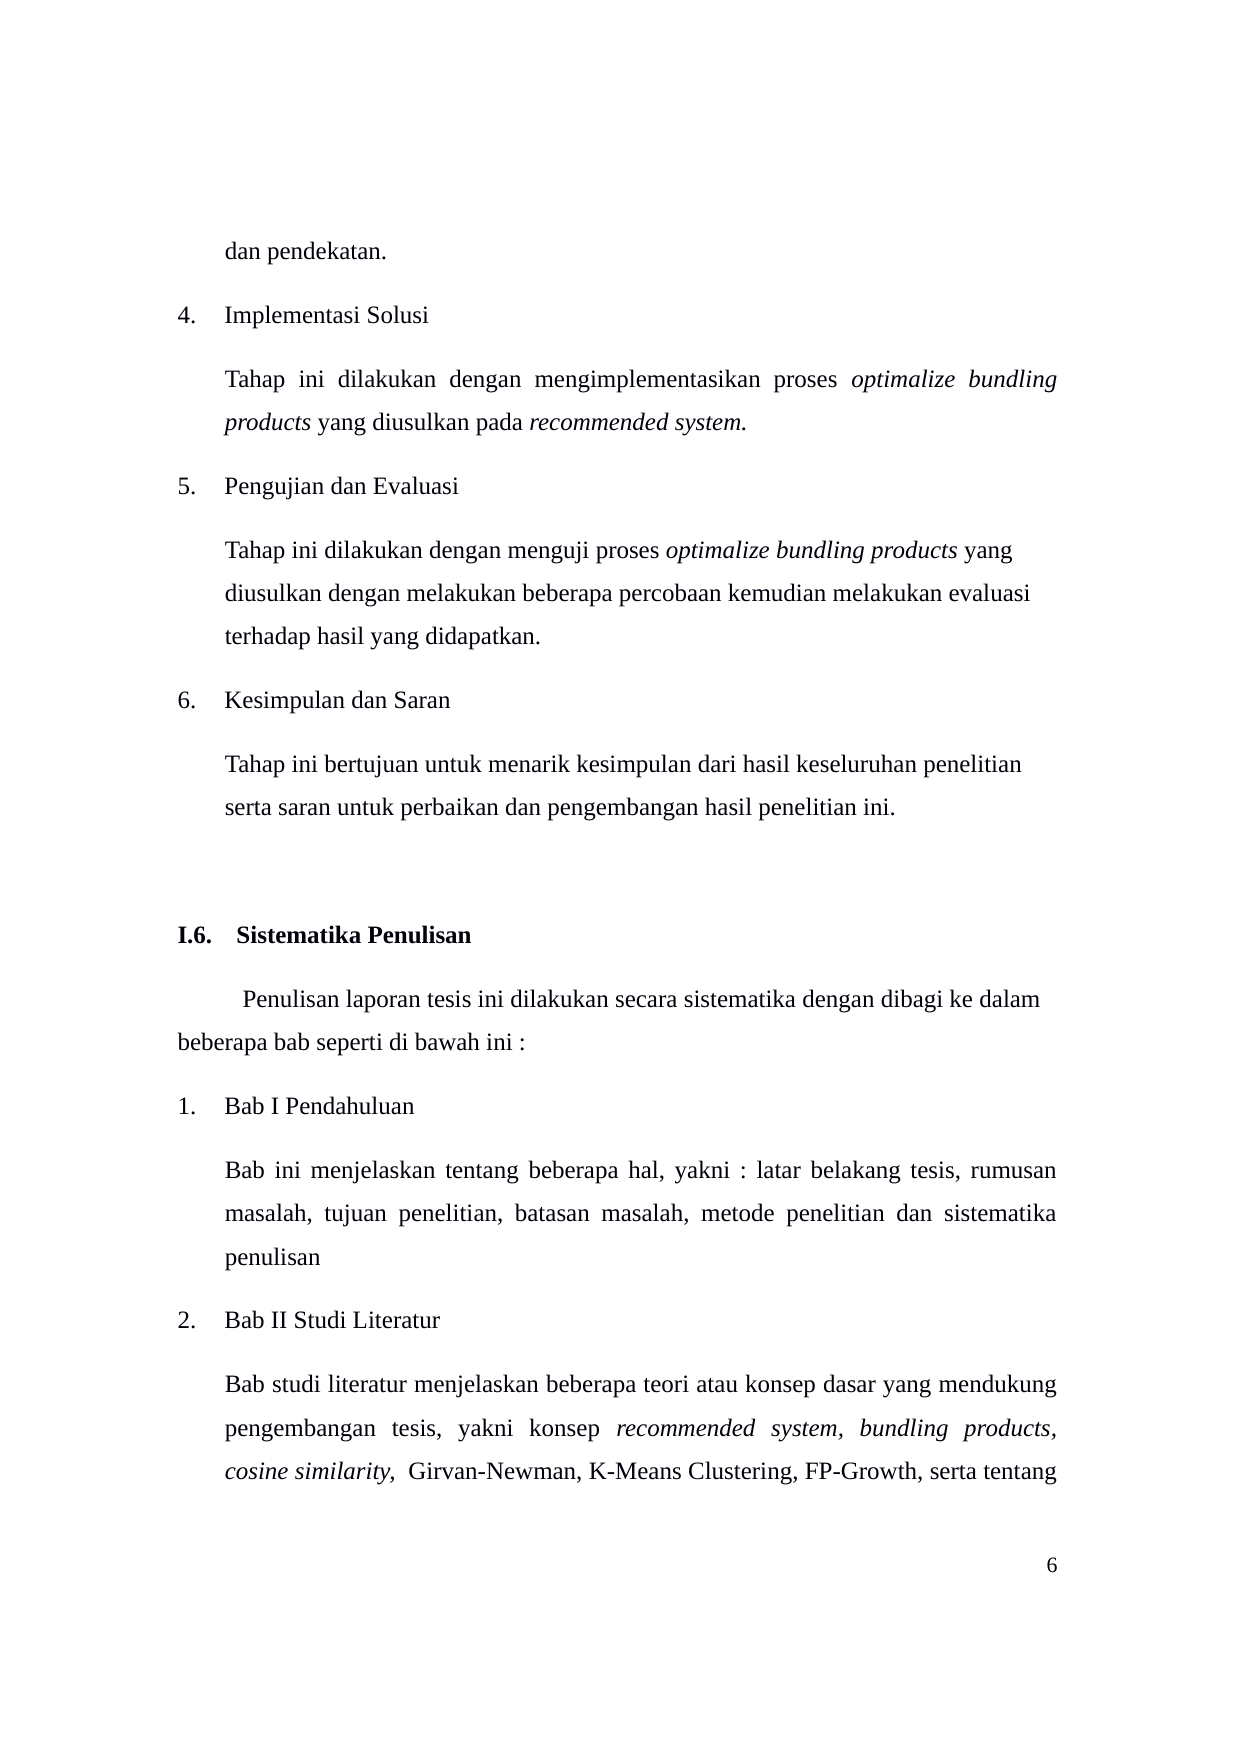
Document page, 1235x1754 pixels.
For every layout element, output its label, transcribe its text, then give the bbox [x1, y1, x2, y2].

text Tahap ini bertujuan untuk menarik kesimpulan dari hasil keseluruhan penelitian serta saran untuk perbaikan dan pengembangan hasil penelitian ini. [224, 749, 1057, 821]
text Tahap ini dilakukan dengan mengimplementasikan proses optimalize bundling products yang diusulkan pada recommended system. [224, 364, 1057, 436]
list Implementasi Solusi [177, 300, 1057, 329]
text dan pendekatan. [224, 236, 1057, 265]
list Bab II Studi Literatur [177, 1306, 1057, 1334]
text Tahap ini dilakukan dengan menguji proses optimalize bundling products yang diusulkan dengan melakukan beberapa percobaan kemudian melakukan evaluasi terhadap hasil yang didapatkan. [224, 535, 1057, 650]
list Bab I Pendahuluan [177, 1091, 1057, 1120]
text Penulisan laporan tesis ini dilakukan secara sistematika dengan dibagi ke dalam beberapa bab seperti di bawah ini : [177, 984, 1057, 1056]
list Pengujian dan Evaluasi [177, 471, 1057, 500]
text Bab studi literatur menjelaskan beberapa teori atau konsep dasar yang mendukung pengembangan tesis, yakni konsep recommended system, bundling products, cosine similarity, Girvan-Newman, K-Means Clustering, FP-Growth, serta tentang [224, 1369, 1057, 1484]
list Kesimpulan dan Saran [177, 685, 1057, 714]
text Bab ini menjelaskan tentang beberapa hal, yakni : latar belakang tesis, rumusan masalah, tujuan penelitian, batasan masalah, metode penelitian dan sistematika penulisan [224, 1155, 1057, 1270]
subtitle Sistematika Penulisan [177, 920, 1057, 949]
